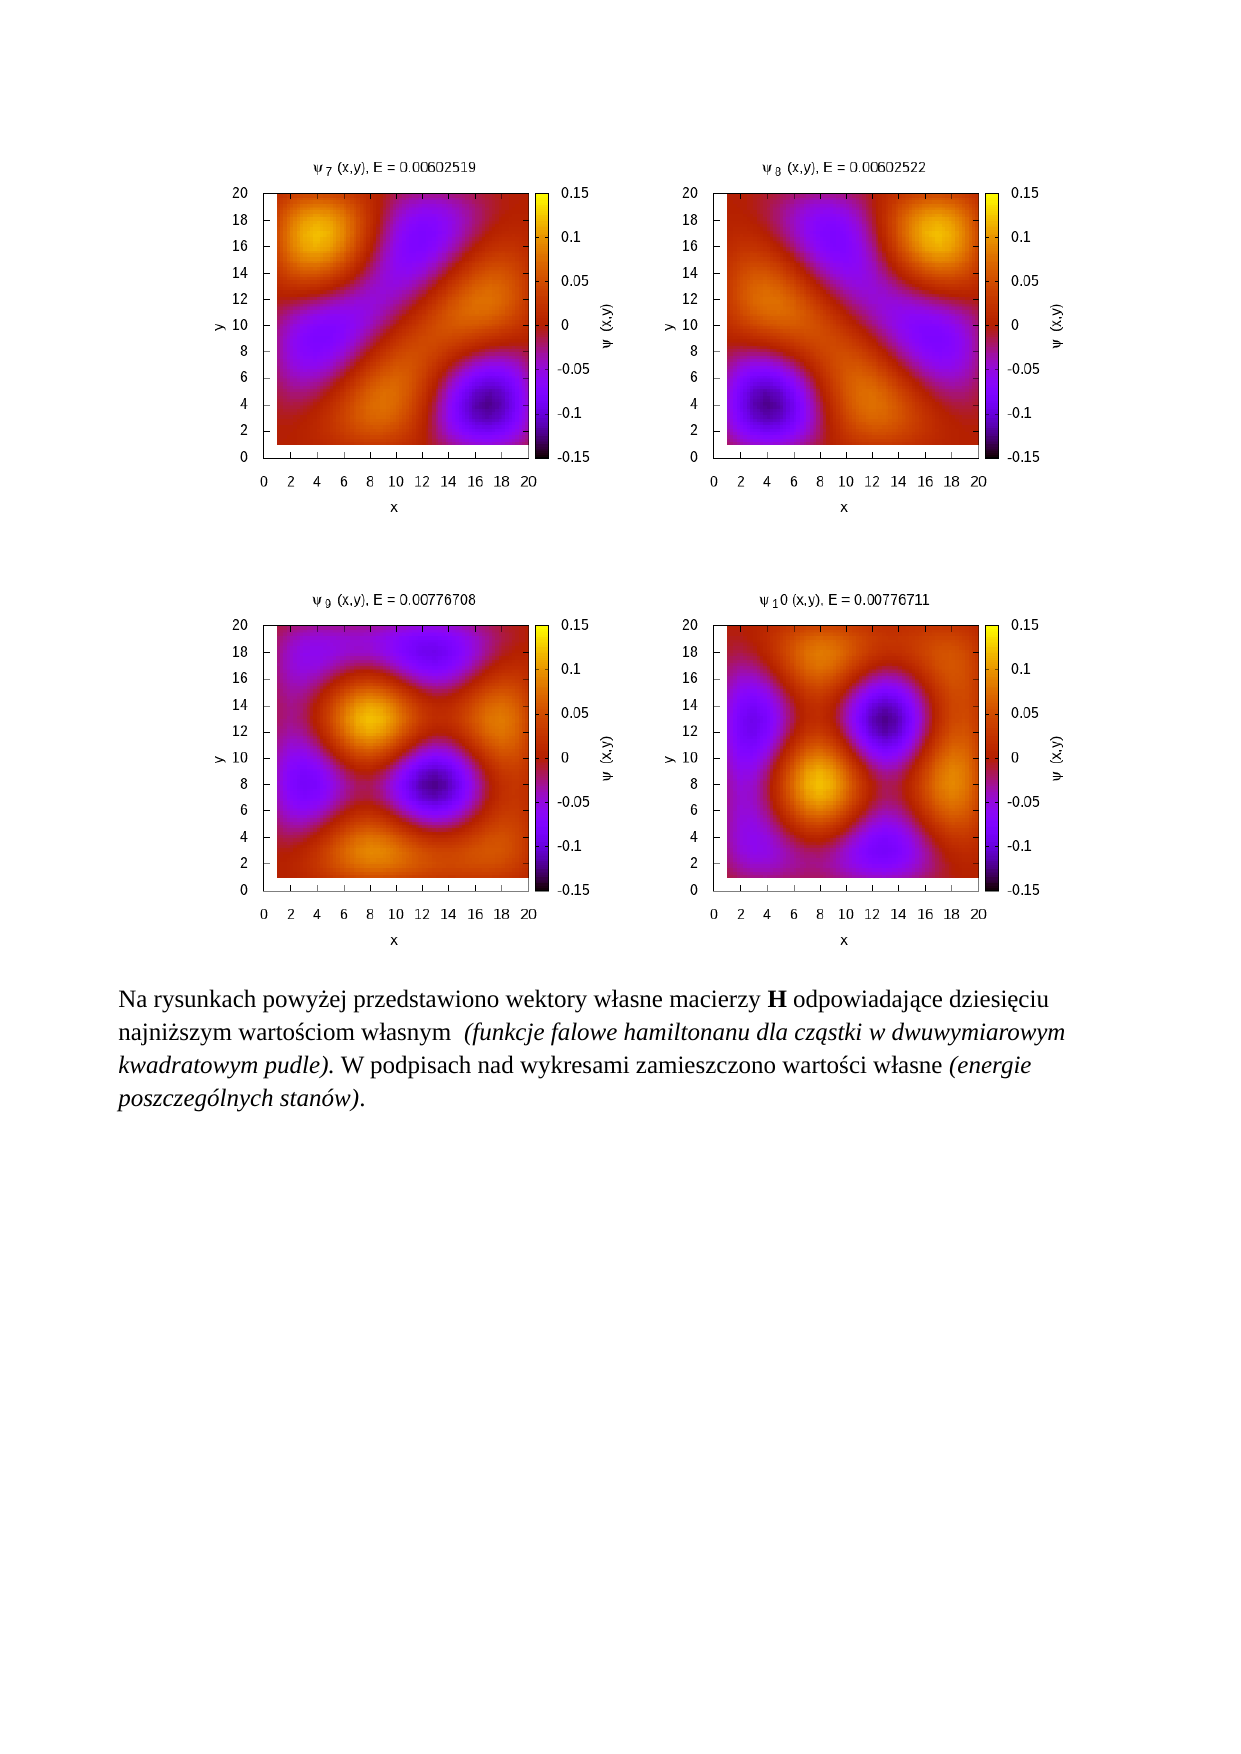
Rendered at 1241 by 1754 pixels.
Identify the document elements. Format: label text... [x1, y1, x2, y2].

picture [170, 551, 1070, 965]
picture [170, 118, 1070, 532]
text Na rysunkach powyżej przedstawiono wektory własne macierzy H odpowiadające dziesięciu najniższym wartościom własnym (funkcje falowe hamiltonanu dla cząstki w dwuwymiarowym kwadratowym pudle). W podpisach nad wykresami zamieszczono wartości własne (energie poszczególnych stanów). [118, 984, 1122, 1112]
